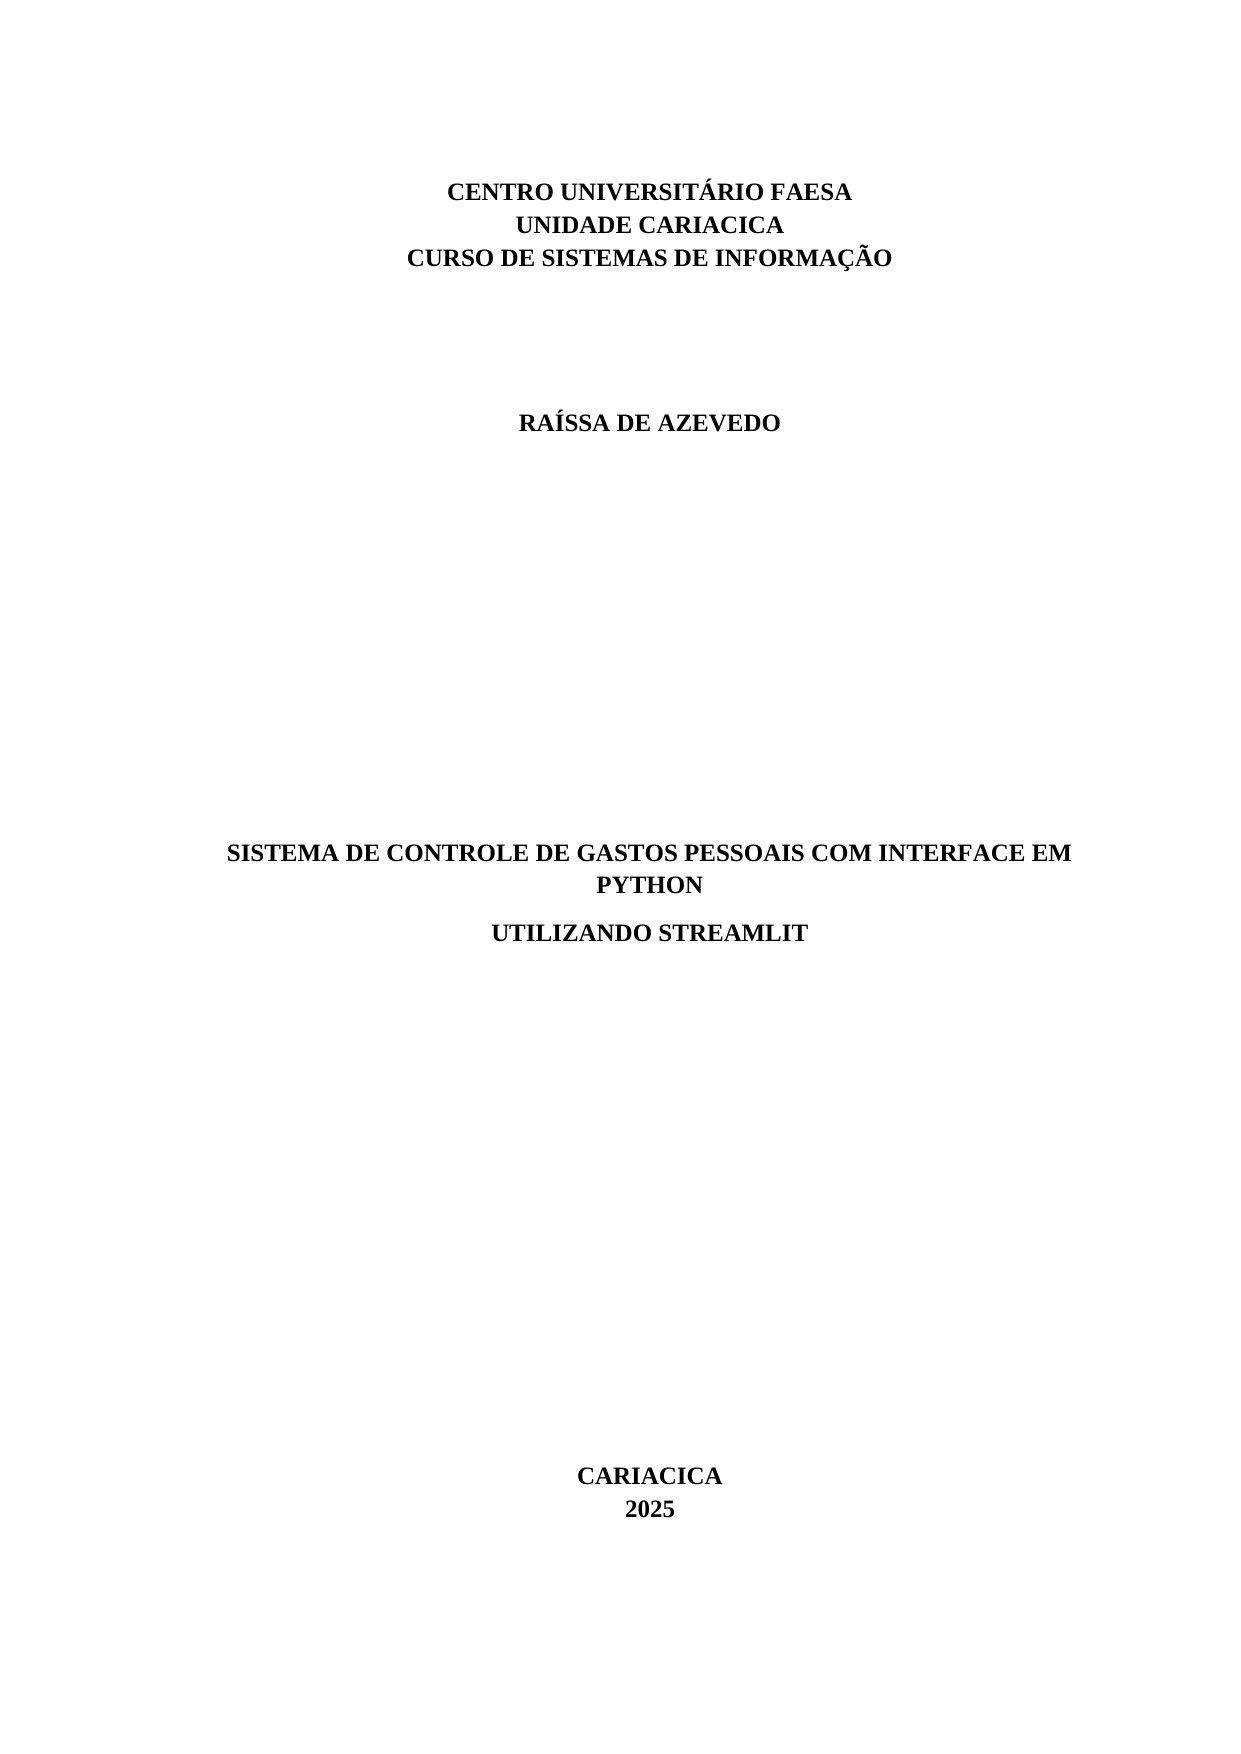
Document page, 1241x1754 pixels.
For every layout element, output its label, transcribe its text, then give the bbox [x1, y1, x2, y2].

text CENTRO UNIVERSITÁRIO FAESA [177, 177, 1122, 206]
text SISTEMA DE CONTROLE DE GASTOS PESSOAIS COM INTERFACE EM PYTHON [177, 838, 1122, 899]
text CURSO DE SISTEMAS DE INFORMAÇÃO [177, 243, 1122, 272]
text RAÍSSA DE AZEVEDO [177, 408, 1122, 437]
text UNIDADE CARIACICA [177, 210, 1122, 239]
text CARIACICA [177, 1461, 1122, 1490]
text UTILIZANDO STREAMLIT [177, 918, 1122, 947]
text 2025 [177, 1494, 1122, 1523]
